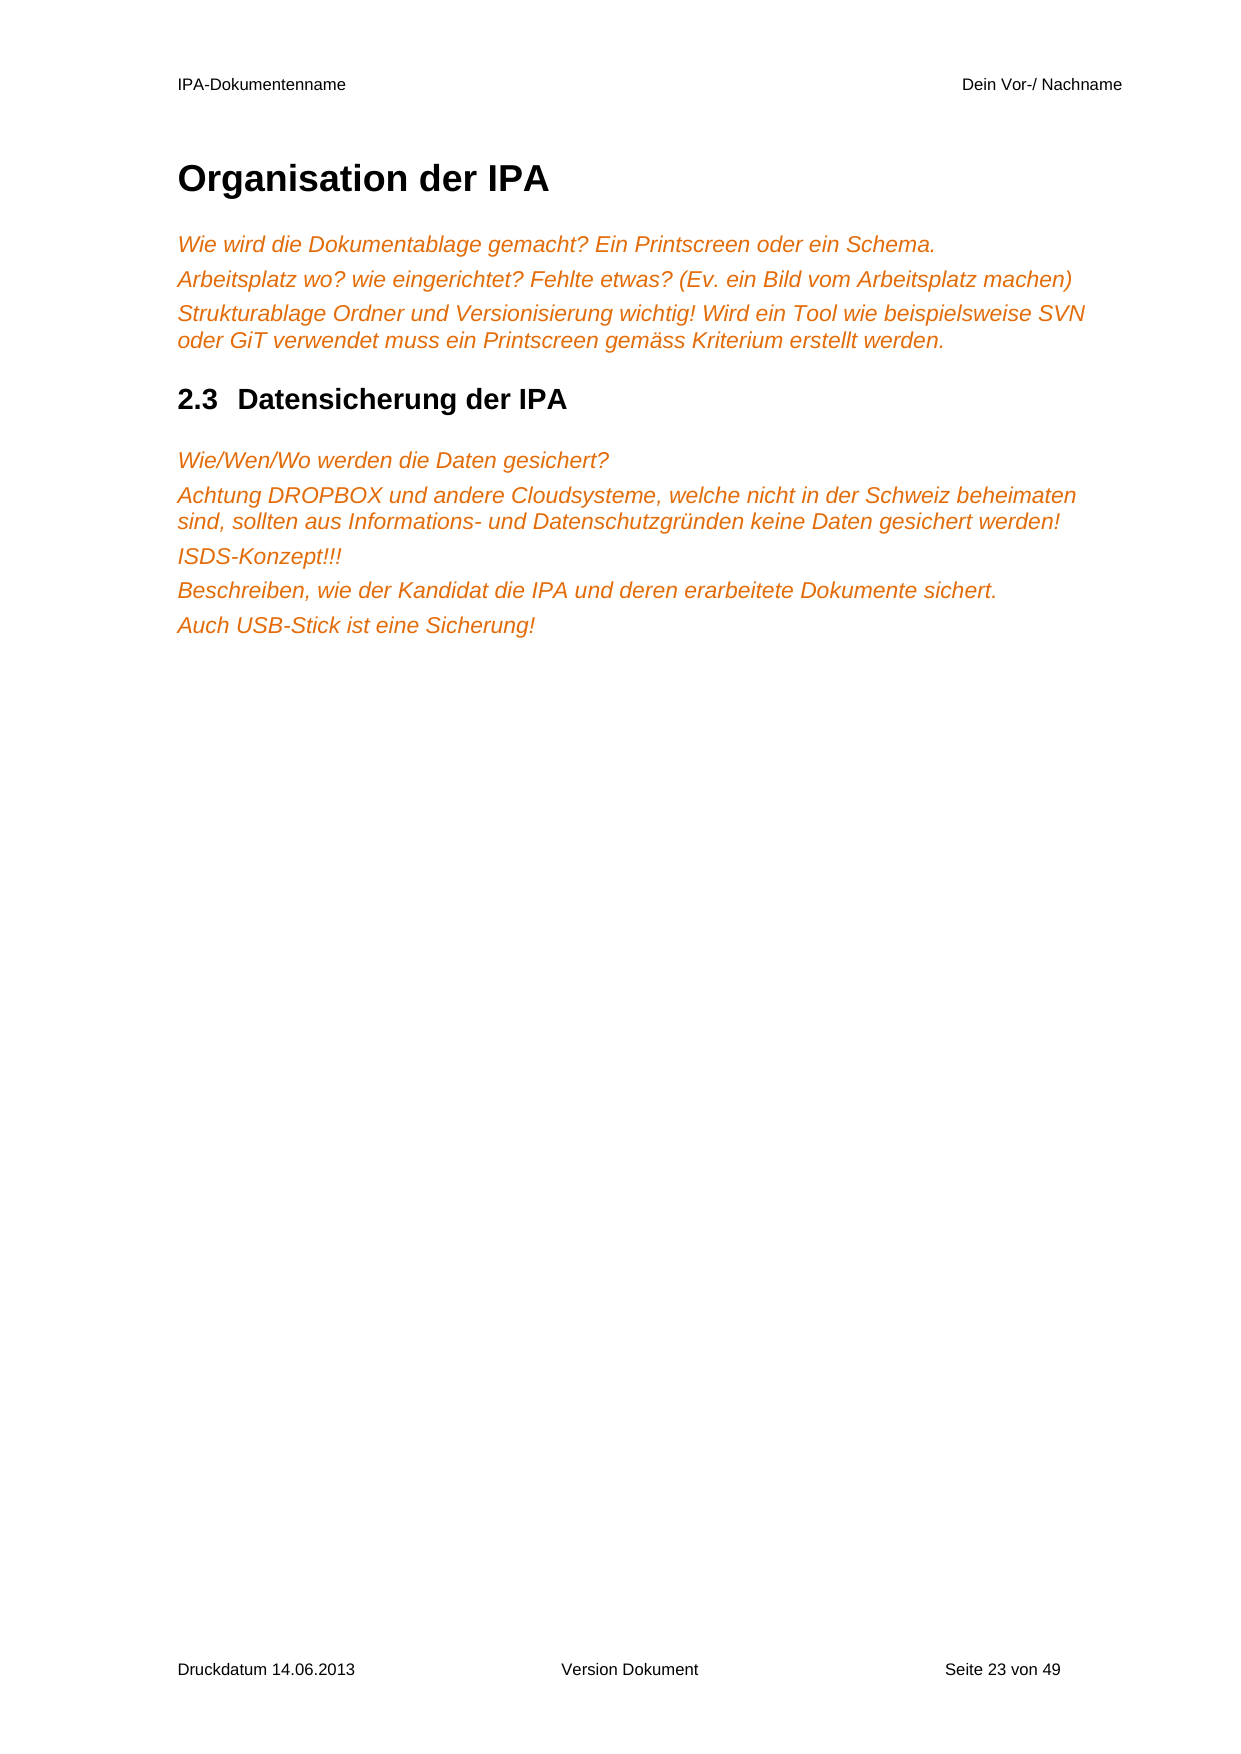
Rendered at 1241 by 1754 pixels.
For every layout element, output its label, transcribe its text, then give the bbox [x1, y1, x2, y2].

text ISDS-Konzept!!! [177, 543, 1122, 569]
text Wie/Wen/Wo werden die Daten gesichert? [177, 447, 1122, 473]
subtitle Datensicherung der IPA [177, 382, 1122, 416]
text Wie wird die Dokumentablage gemacht? Ein Printscreen oder ein Schema. [177, 231, 1122, 257]
text Achtung DROPBOX und andere Cloudsysteme, welche nicht in der Schweiz beheimaten sind, sollten aus Informations- und Datenschutzgründen keine Daten gesichert werden! [177, 482, 1122, 534]
text Arbeitsplatz wo? wie eingerichtet? Fehlte etwas? (Ev. ein Bild vom Arbeitsplatz machen) [177, 266, 1122, 292]
subtitle Organisation der IPA [177, 156, 1122, 199]
text Auch USB-Stick ist eine Sicherung! [177, 612, 1122, 638]
text Beschreiben, wie der Kandidat die IPA und deren erarbeitete Dokumente sichert. [177, 577, 1122, 604]
text Strukturablage Ordner und Versionisierung wichtig! Wird ein Tool wie beispielsweise SVN oder GiT verwendet muss ein Printscreen gemäss Kriterium erstellt werden. [177, 300, 1122, 353]
